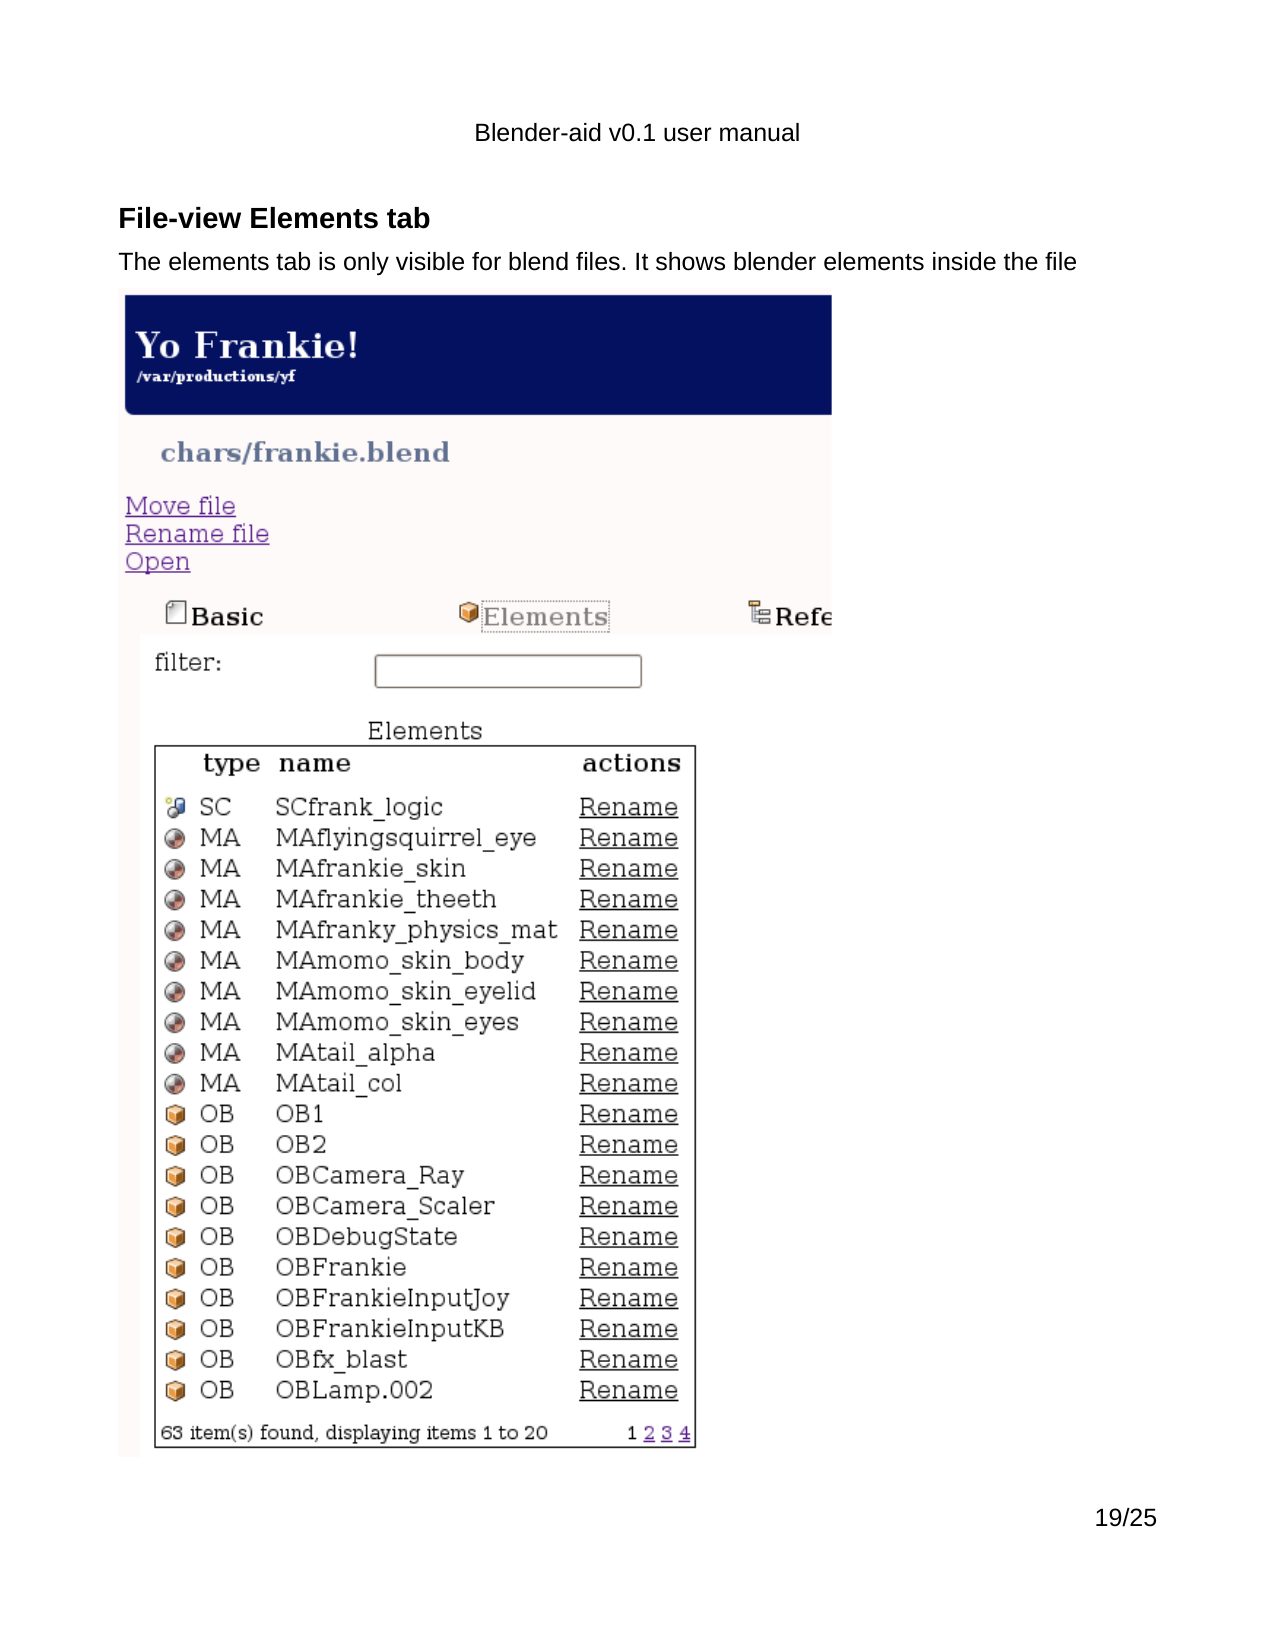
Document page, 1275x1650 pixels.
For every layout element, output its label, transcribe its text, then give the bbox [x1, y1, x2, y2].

text The elements tab is only visible for blend files. It shows blender elements inside the file [118, 247, 1157, 276]
subtitle File-view Elements tab [118, 201, 1157, 235]
picture [118, 288, 832, 1457]
